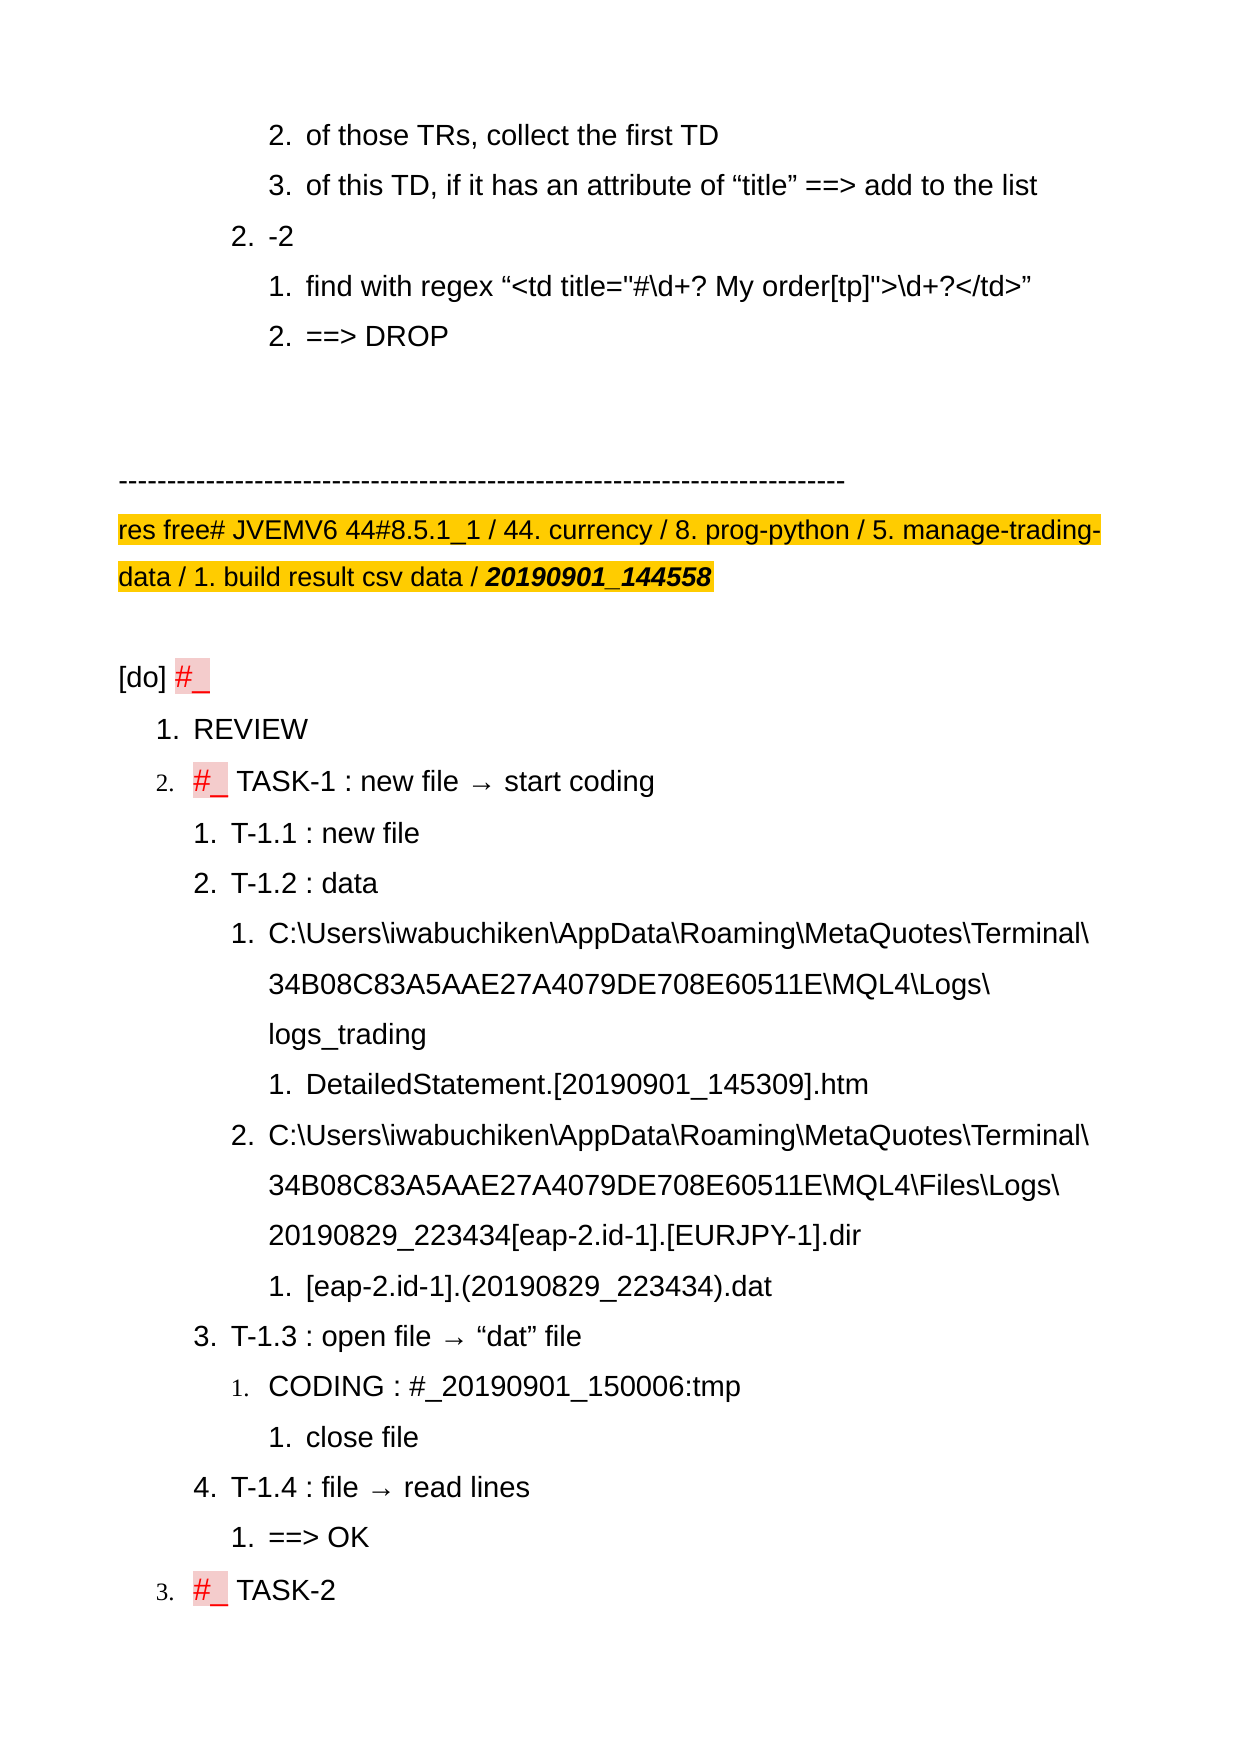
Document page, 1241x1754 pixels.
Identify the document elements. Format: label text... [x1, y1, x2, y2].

list ==> OK [231, 1520, 1122, 1554]
list close file [268, 1419, 1122, 1453]
list ==> DROP [268, 319, 1122, 353]
list C:\Users\iwabuchiken\AppData\Roaming\MetaQuotes\Terminal\34B08C83A5AAE27A4079DE708E60511E\MQL4\Files\Logs\20190829_223434[eap-2.id-1].[EURJPY-1].dir [231, 1118, 1122, 1252]
list REVIEW [156, 712, 1122, 745]
list C:\Users\iwabuchiken\AppData\Roaming\MetaQuotes\Terminal\34B08C83A5AAE27A4079DE708E60511E\MQL4\Logs\logs_trading [231, 916, 1122, 1051]
list [eap-2.id-1].(20190829_223434).dat [268, 1269, 1122, 1302]
text res free# JVEMV6 44#8.5.1_1 / 44. currency / 8. prog-python / 5. manage-trading-data / 1. build result csv data / 20190901_144558 [118, 514, 1122, 592]
list T-1.2 : data [193, 866, 1122, 900]
text --------------------------------------------------------------------------- [118, 463, 1122, 497]
list CODING : #_20190901_150006:tmp [231, 1369, 1122, 1403]
list T-1.1 : new file [193, 816, 1122, 849]
list of those TRs, collect the first TD [268, 118, 1122, 152]
list DetailedStatement.[20190901_145309].htm [268, 1067, 1122, 1101]
list T-1.4 : file → read lines [193, 1470, 1122, 1503]
text [do] #_ [118, 658, 1122, 694]
list of this TD, if it has an attribute of “title” ==> add to the list [268, 168, 1122, 202]
list -2 [231, 219, 1122, 252]
list #_ TASK-2 [156, 1571, 1122, 1606]
list #_ TASK-1 : new file → start coding [156, 762, 1122, 798]
list find with regex “<td title="#\d+? My order[tp]">\d+?</td>” [268, 269, 1122, 303]
list T-1.3 : open file → “dat” file [193, 1319, 1122, 1352]
